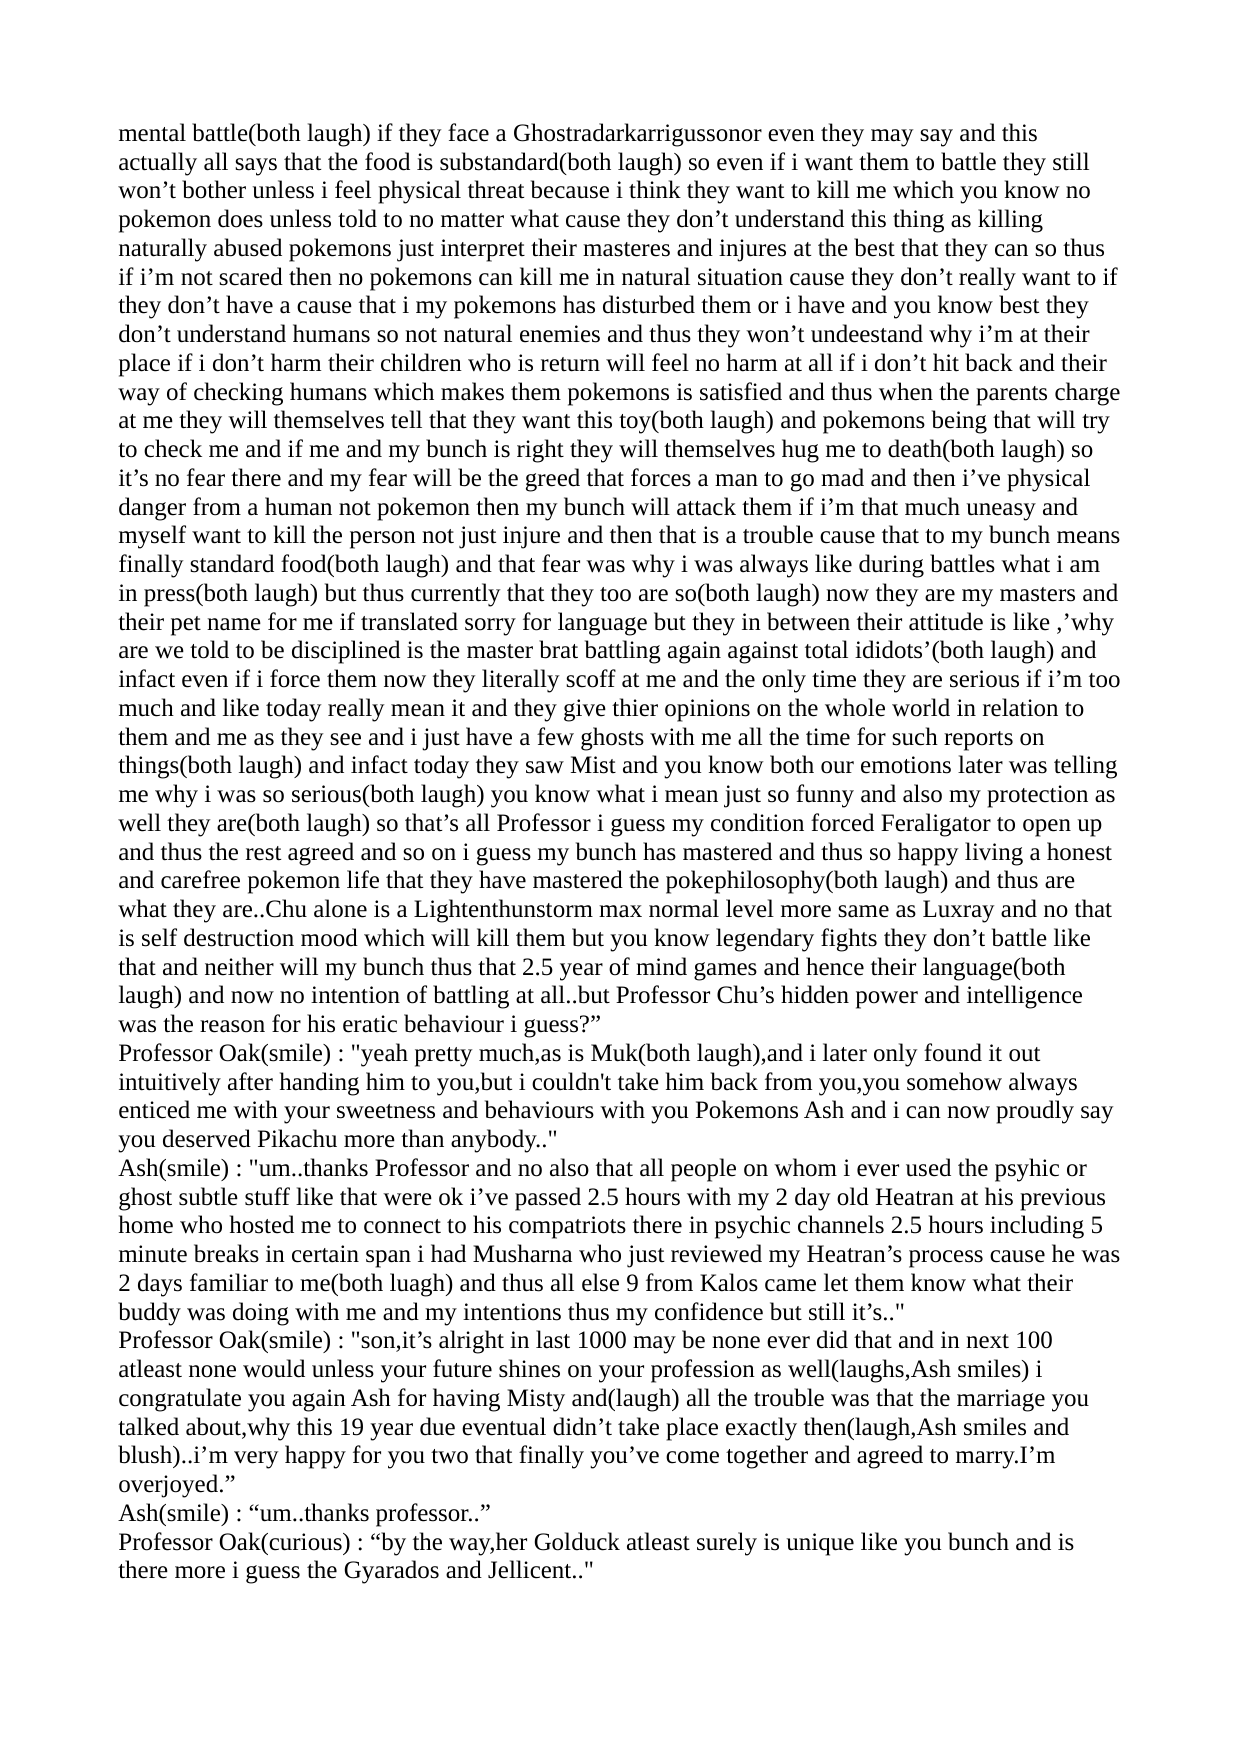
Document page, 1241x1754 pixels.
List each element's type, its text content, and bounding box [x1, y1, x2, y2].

text Professor Oak(curious) : “by the way,her Golduck atleast surely is unique like you bunch and is there more i guess the Gyarados and Jellicent.." [118, 1527, 1122, 1584]
text mental battle(both laugh) if they face a Ghostradarkarrigussonor even they may say and this actually all says that the food is substandard(both laugh) so even if i want them to battle they still won’t bother unless i feel physical threat because i think they want to kill me which you know no pokemon does unless told to no matter what cause they don’t understand this thing as killing naturally abused pokemons just interpret their masteres and injures at the best that they can so thus if i’m not scared then no pokemons can kill me in natural situation cause they don’t really want to if they don’t have a cause that i my pokemons has disturbed them or i have and you know best they don’t understand humans so not natural enemies and thus they won’t undeestand why i’m at their place if i don’t harm their children who is return will feel no harm at all if i don’t hit back and their way of checking humans which makes them pokemons is satisfied and thus when the parents charge at me they will themselves tell that they want this toy(both laugh) and pokemons being that will try to check me and if me and my bunch is right they will themselves hug me to death(both laugh) so it’s no fear there and my fear will be the greed that forces a man to go mad and then i’ve physical danger from a human not pokemon then my bunch will attack them if i’m that much uneasy and myself want to kill the person not just injure and then that is a trouble cause that to my bunch means finally standard food(both laugh) and that fear was why i was always like during battles what i am in press(both laugh) but thus currently that they too are so(both laugh) now they are my masters and their pet name for me if translated sorry for language but they in between their attitude is like ,’why are we told to be disciplined is the master brat battling again against total ididots’(both laugh) and infact even if i force them now they literally scoff at me and the only time they are serious if i’m too much and like today really mean it and they give thier opinions on the whole world in relation to them and me as they see and i just have a few ghosts with me all the time for such reports on things(both laugh) and infact today they saw Mist and you know both our emotions later was telling me why i was so serious(both laugh) you know what i mean just so funny and also my protection as well they are(both laugh) so that’s all Professor i guess my condition forced Feraligator to open up and thus the rest agreed and so on i guess my bunch has mastered and thus so happy living a honest and carefree pokemon life that they have mastered the pokephilosophy(both laugh) and thus are what they are..Chu alone is a Lightenthunstorm max normal level more same as Luxray and no that is self destruction mood which will kill them but you know legendary fights they don’t battle like that and neither will my bunch thus that 2.5 year of mind games and hence their language(both laugh) and now no intention of battling at all..but Professor Chu’s hidden power and intelligence was the reason for his eratic behaviour i guess?” [118, 118, 1122, 1038]
text Ash(smile) : “um..thanks professor..” [118, 1498, 1122, 1527]
text Professor Oak(smile) : "son,it’s alright in last 1000 may be none ever did that and in next 100 atleast none would unless your future shines on your profession as well(laughs,Ash smiles) i congratulate you again Ash for having Misty and(laugh) all the trouble was that the marriage you talked about,why this 19 year due eventual didn’t take place exactly then(laugh,Ash smiles and blush)..i’m very happy for you two that finally you’ve come together and agreed to marry.I’m overjoyed.” [118, 1326, 1122, 1498]
text Professor Oak(smile) : "yeah pretty much,as is Muk(both laugh),and i later only found it out intuitively after handing him to you,but i couldn't take him back from you,you somehow always enticed me with your sweetness and behaviours with you Pokemons Ash and i can now proudly say you deserved Pikachu more than anybody.." [118, 1038, 1122, 1153]
text Ash(smile) : "um..thanks Professor and no also that all people on whom i ever used the psyhic or ghost subtle stuff like that were ok i’ve passed 2.5 hours with my 2 day old Heatran at his previous home who hosted me to connect to his compatriots there in psychic channels 2.5 hours including 5 minute breaks in certain span i had Musharna who just reviewed my Heatran’s process cause he was 2 days familiar to me(both luagh) and thus all else 9 from Kalos came let them know what their buddy was doing with me and my intentions thus my confidence but still it’s.." [118, 1153, 1122, 1326]
